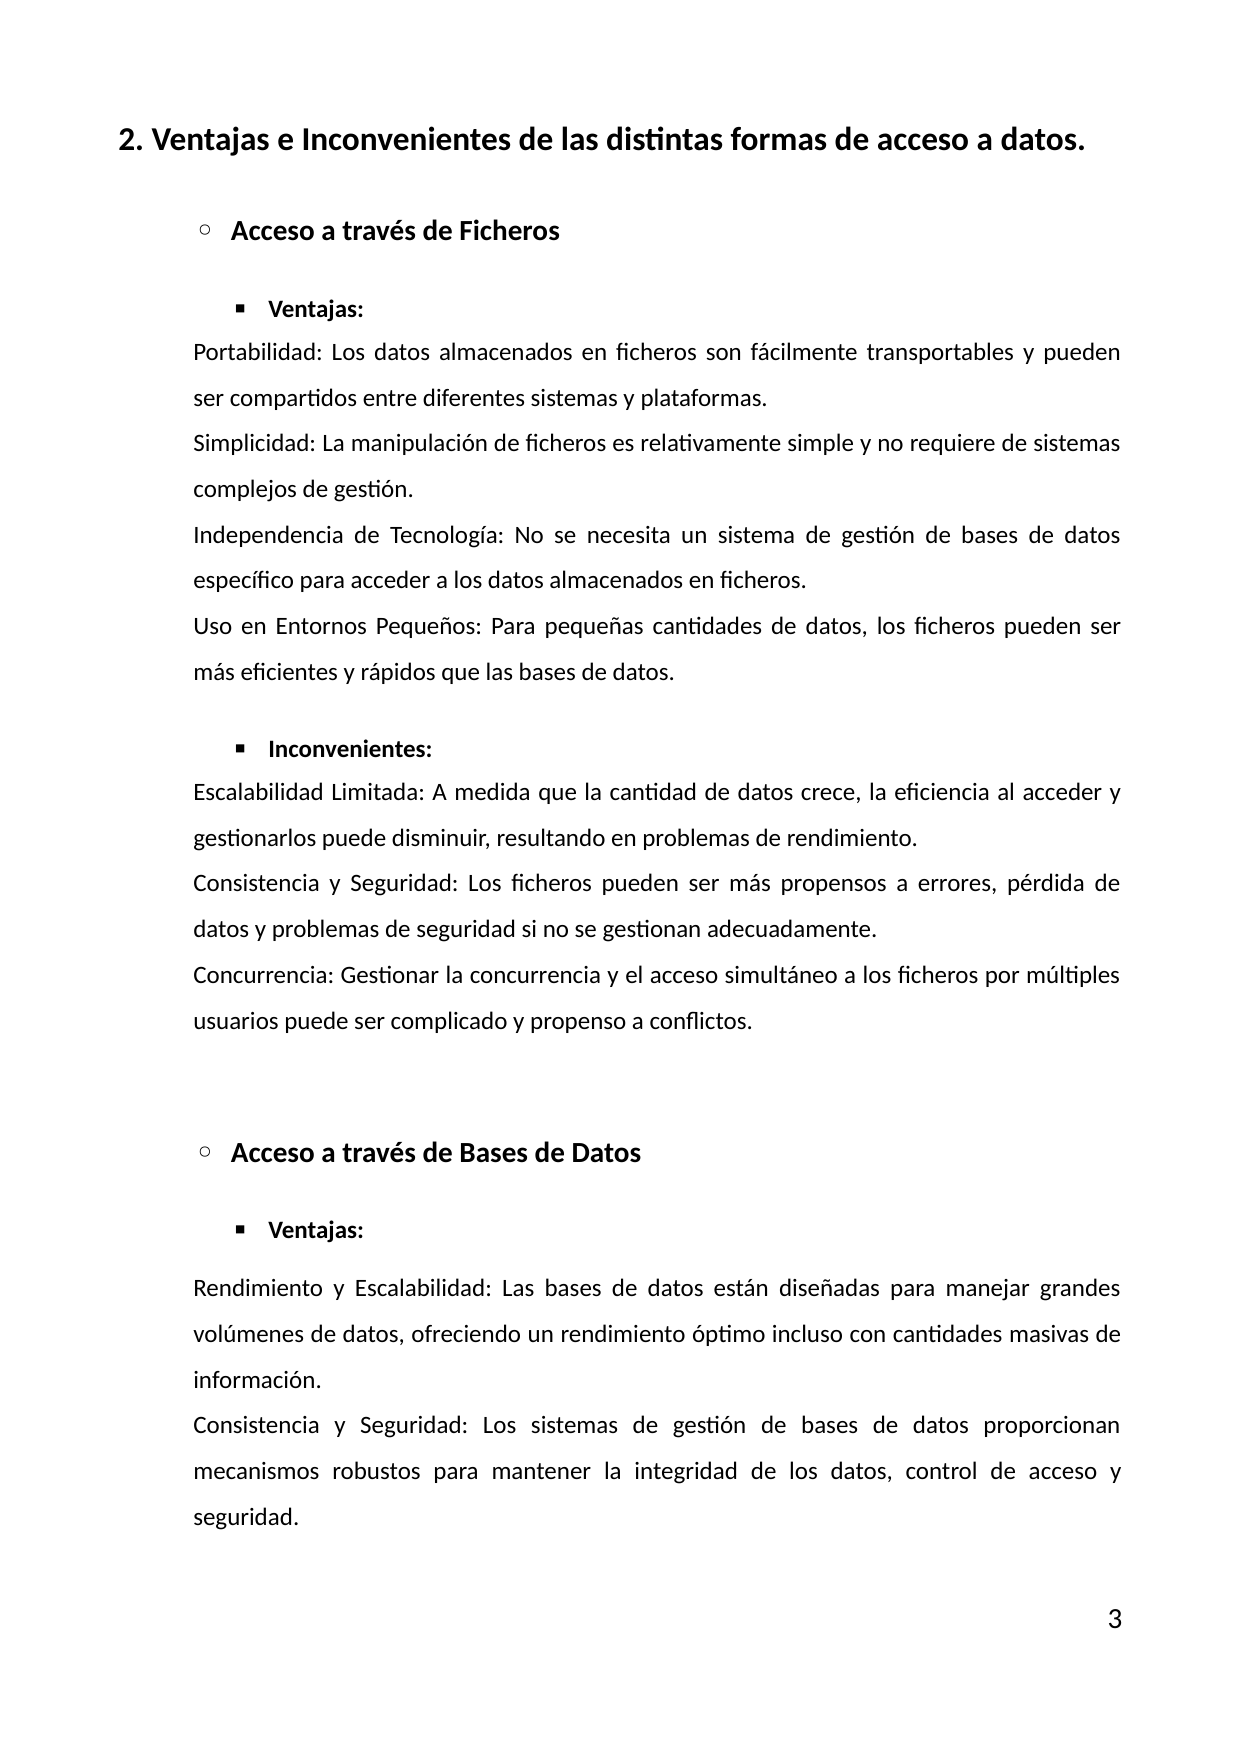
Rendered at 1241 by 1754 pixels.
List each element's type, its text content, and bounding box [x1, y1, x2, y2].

subtitle Acceso a través de Ficheros [193, 212, 1122, 248]
subtitle 2. Ventajas e Inconvenientes de las distintas formas de acceso a datos. [118, 118, 1122, 159]
subtitle Inconvenientes: [231, 733, 1122, 764]
list Uso en Entornos Pequeños: Para pequeñas cantidades de datos, los ficheros pueden ser más eficientes y rápidos que las bases de datos. [193, 610, 1122, 687]
subtitle Ventajas: [231, 1214, 1122, 1245]
subtitle Acceso a través de Bases de Datos [193, 1134, 1122, 1169]
list Consistencia y Seguridad: Los sistemas de gestión de bases de datos proporcionan mecanismos robustos para mantener la integridad de los datos, control de acceso y seguridad. [193, 1410, 1122, 1532]
list Concurrencia: Gestionar la concurrencia y el acceso simultáneo a los ficheros por múltiples usuarios puede ser complicado y propenso a conflictos. [193, 959, 1122, 1035]
list Rendimiento y Escalabilidad: Las bases de datos están diseñadas para manejar grandes volúmenes de datos, ofreciendo un rendimiento óptimo incluso con cantidades masivas de información. [193, 1272, 1122, 1394]
list Independencia de Tecnología: No se necesita un sistema de gestión de bases de datos específico para acceder a los datos almacenados en ficheros. [193, 519, 1122, 595]
list Simplicidad: La manipulación de ficheros es relativamente simple y no requiere de sistemas complejos de gestión. [193, 427, 1122, 504]
subtitle Ventajas: [231, 293, 1122, 323]
list Escalabilidad Limitada: A medida que la cantidad de datos crece, la eficiencia al acceder y gestionarlos puede disminuir, resultando en problemas de rendimiento. [193, 776, 1122, 852]
list Portabilidad: Los datos almacenados en ficheros son fácilmente transportables y pueden ser compartidos entre diferentes sistemas y plataformas. [193, 336, 1122, 412]
list Consistencia y Seguridad: Los ficheros pueden ser más propensos a errores, pérdida de datos y problemas de seguridad si no se gestionan adecuadamente. [193, 868, 1122, 944]
